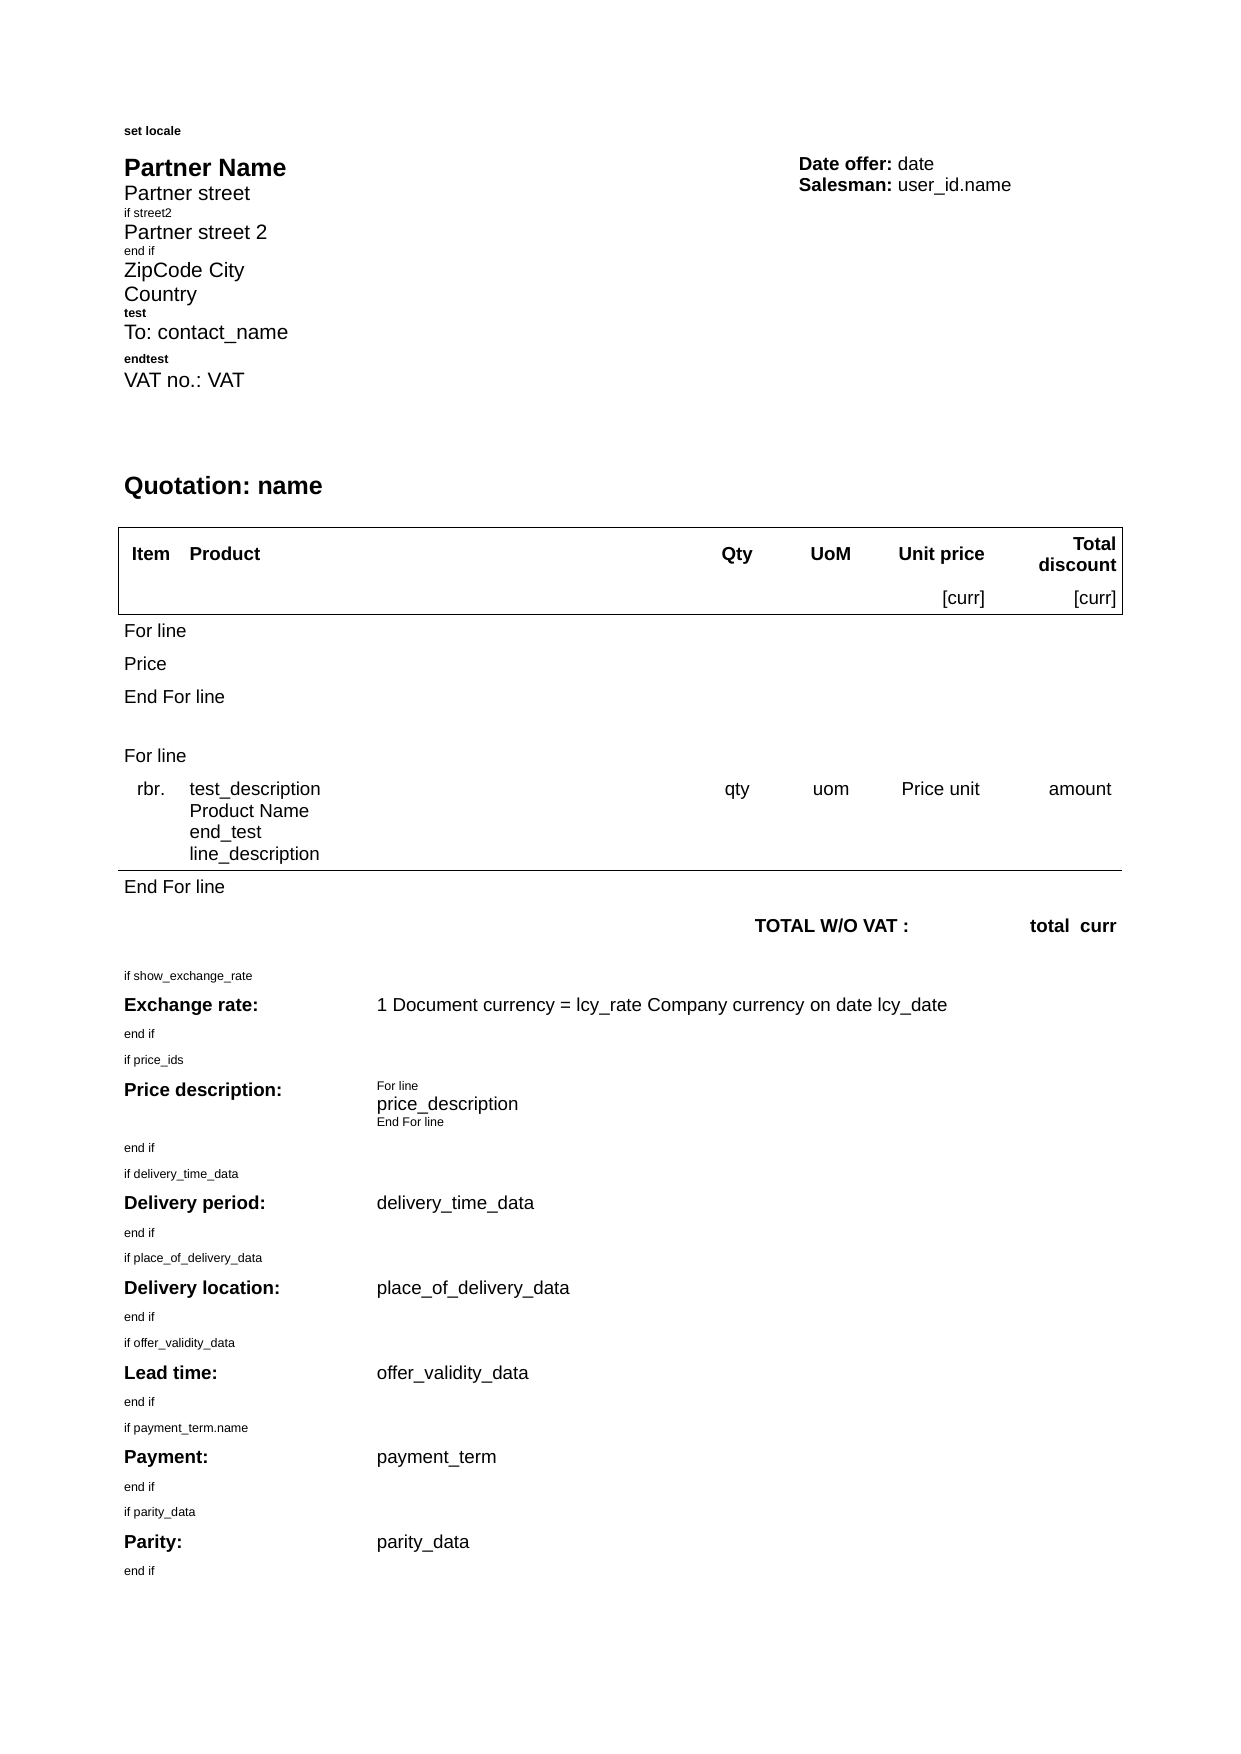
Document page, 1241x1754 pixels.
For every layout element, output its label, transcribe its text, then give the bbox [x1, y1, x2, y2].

table_cell Partner Name Partner street if street2 Partner street 2 end if ZipCode City Country test To: contact_name endtest VAT no.: VAT [118, 147, 793, 398]
table_cell end if [118, 1135, 1122, 1161]
table_cell End For line [118, 681, 1122, 713]
table_cell test_description Product Name end_test line_description [184, 773, 691, 870]
table_header Quotation: name [118, 465, 1122, 505]
table_header if delivery_time_data [118, 1161, 1122, 1186]
table_header Product [184, 528, 691, 581]
table_cell [118, 714, 1122, 739]
table_cell For line [118, 739, 1122, 772]
table_cell end if [118, 1389, 1122, 1415]
table_header set locale [118, 118, 1122, 147]
table_cell rbr. [118, 773, 183, 870]
table_cell [184, 581, 691, 614]
table_cell For line [118, 615, 1122, 647]
table_cell Delivery location: [118, 1271, 371, 1304]
table_header if offer_validity_data [118, 1330, 1122, 1356]
table_header Qty [691, 528, 783, 581]
table_cell uom [784, 773, 878, 870]
table_cell offer_validity_data [371, 1356, 1122, 1389]
table_cell End For line [118, 871, 1122, 903]
table_cell if price_ids [118, 1047, 1122, 1073]
table_cell [691, 581, 783, 614]
table_cell Delivery period: [118, 1186, 371, 1219]
table_cell For line price_description End For line [371, 1073, 1122, 1135]
table_cell [119, 581, 183, 614]
table_cell Payment: [118, 1441, 371, 1473]
table_cell place_of_delivery_data [371, 1271, 1122, 1304]
table_header Unit price [878, 528, 991, 581]
table_cell TOTAL W/O VAT : [118, 903, 914, 948]
table_cell [784, 581, 878, 614]
table_cell if payment_term.name [118, 1415, 1122, 1441]
table_cell end if [118, 1021, 371, 1047]
table_cell [371, 1021, 1122, 1047]
table_cell payment_term [371, 1441, 1122, 1473]
table_cell Lead time: [118, 1356, 371, 1389]
table_cell Price [118, 648, 1122, 681]
table_cell 1 Document currency = lcy_rate Company currency on date lcy_date [371, 988, 1122, 1021]
table_cell end if [118, 1220, 1122, 1245]
table_cell parity_data [371, 1525, 1122, 1558]
table_cell Price description: [118, 1073, 371, 1135]
table_cell end if [118, 1304, 1122, 1330]
table_cell Exchange rate: [118, 988, 371, 1021]
table_header [371, 963, 1122, 988]
table_cell [curr] [878, 581, 991, 614]
table_cell Date offer: date Salesman: user_id.name [793, 147, 1122, 398]
table_cell qty [691, 773, 783, 870]
table_header Item [119, 528, 183, 581]
table_cell end if [118, 1558, 1122, 1584]
table_cell if parity_data [118, 1499, 1122, 1525]
table_header if show_exchange_rate [118, 963, 371, 988]
table_cell total curr [915, 903, 1122, 948]
table_cell if place_of_delivery_data [118, 1245, 1122, 1271]
table_cell amount [991, 773, 1122, 870]
table_cell Price unit [878, 773, 991, 870]
table_cell [curr] [991, 581, 1122, 614]
table_header UoM [784, 528, 878, 581]
table_header Total discount [991, 528, 1122, 581]
table_cell end if [118, 1474, 1122, 1499]
table_cell delivery_time_data [371, 1186, 1122, 1219]
table_cell Parity: [118, 1525, 371, 1558]
